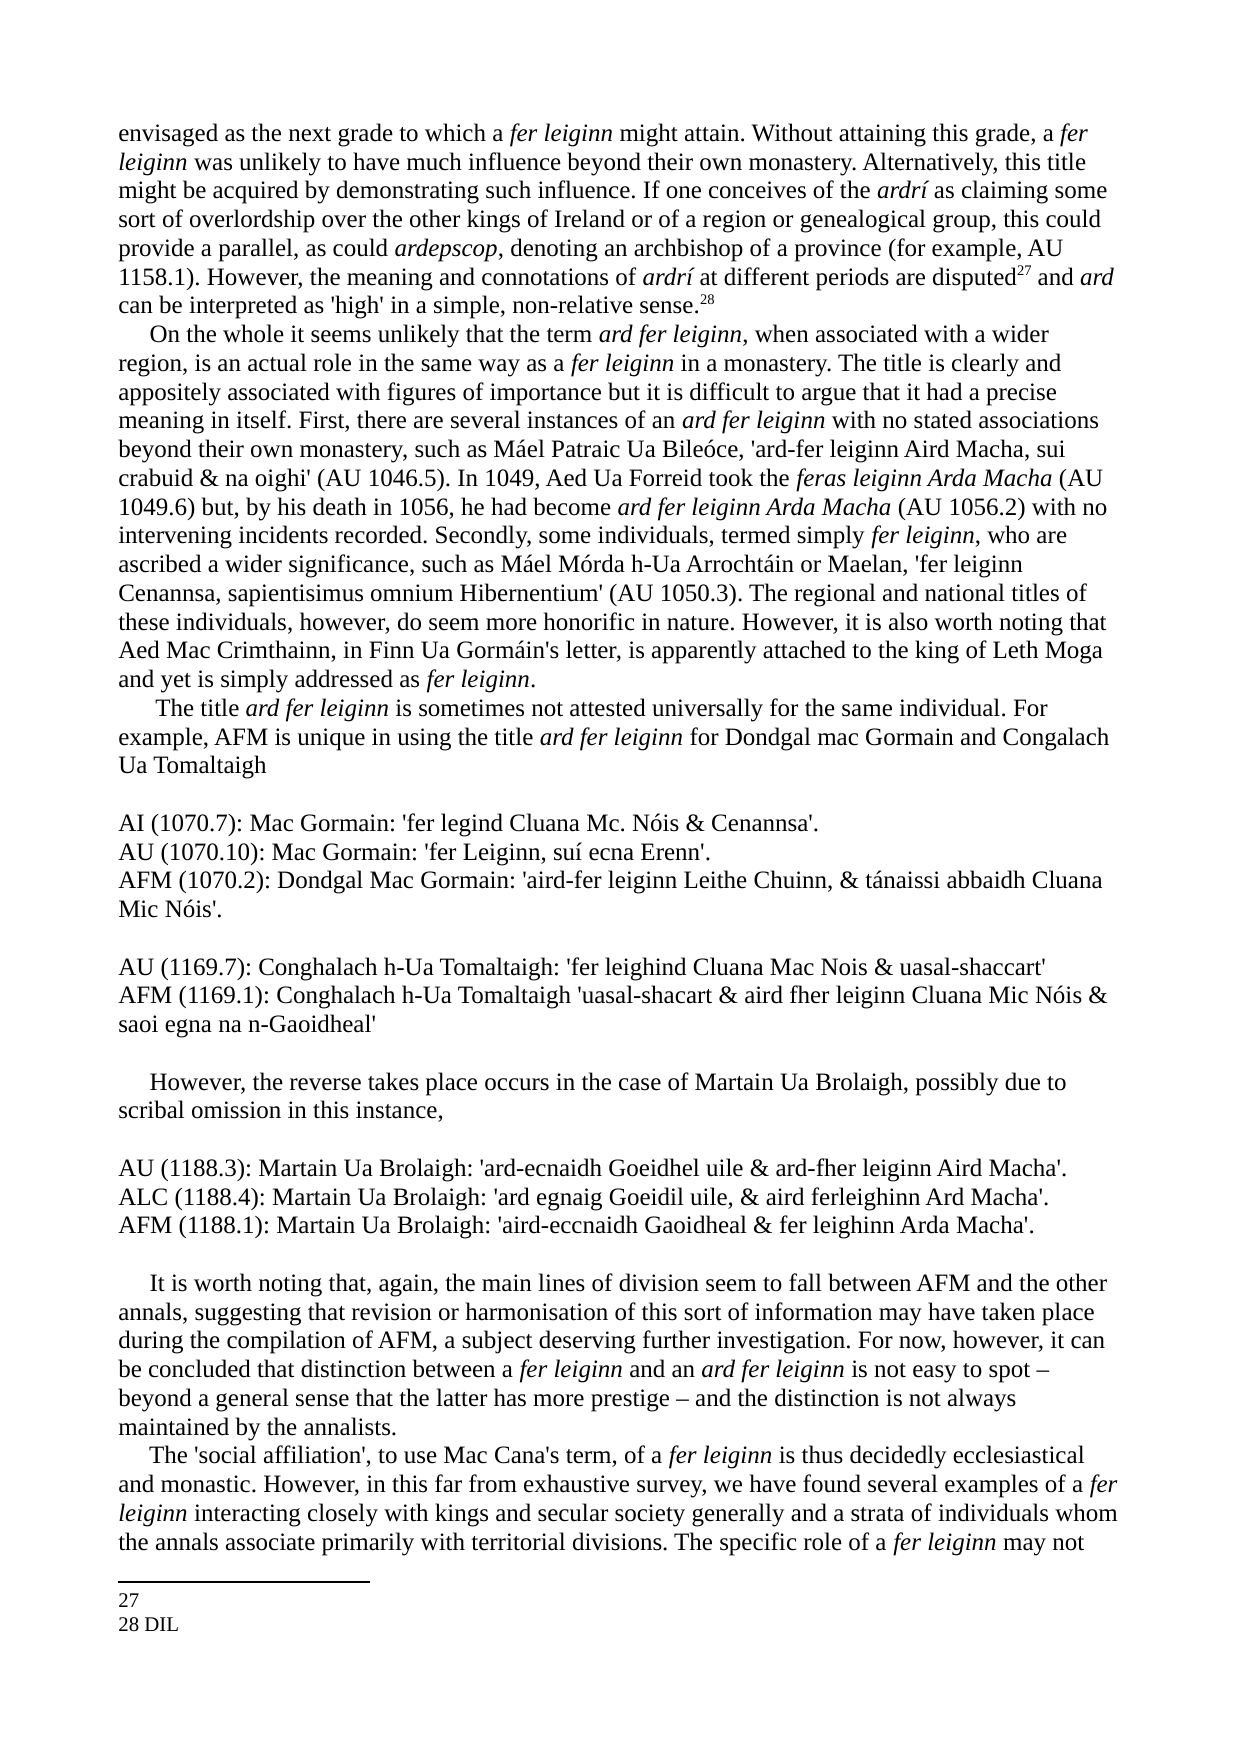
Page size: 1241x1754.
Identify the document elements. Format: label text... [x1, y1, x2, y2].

text AU (1070.10): Mac Gormain: 'fer Leiginn, suí ecna Erenn'. [118, 837, 1122, 866]
text It is worth noting that, again, the main lines of division seem to fall between AFM and the other annals, suggesting that revision or harmonisation of this sort of information may have taken place during the compilation of AFM, a subject deserving further investigation. For now, however, it can be concluded that distinction between a fer leiginn and an ard fer leiginn is not easy to spot ‒ beyond a general sense that the latter has more prestige ‒ and the distinction is not always maintained by the annalists. [118, 1268, 1122, 1441]
text AU (1188.3): Martain Ua Brolaigh: 'ard-ecnaidh Goeidhel uile & ard-fher leiginn Aird Macha'. [118, 1153, 1122, 1182]
text AU (1169.7): Conghalach h-Ua Tomaltaigh: 'fer leighind Cluana Mac Nois & uasal-shaccart' [118, 952, 1122, 981]
text AFM (1169.1): Conghalach h-Ua Tomaltaigh 'uasal-shacart & aird fher leiginn Cluana Mic Nóis & saoi egna na n-Gaoidheal' [118, 981, 1122, 1038]
text envisaged as the next grade to which a fer leiginn might attain. Without attaining this grade, a fer leiginn was unlikely to have much influence beyond their own monastery. Alternatively, this title might be acquired by demonstrating such influence. If one conceives of the ardrí as claiming some sort of overlordship over the other kings of Ireland or of a region or genealogical group, this could provide a parallel, as could ardepscop, denoting an archbishop of a province (for example, AU 1158.1). However, the meaning and connotations of ardrí at different periods are disputed and ard can be interpreted as 'high' in a simple, non-relative sense. [118, 118, 1122, 319]
text However, the reverse takes place occurs in the case of Martain Ua Brolaigh, possibly due to scribal omission in this instance, [118, 1067, 1122, 1124]
text The 'social affiliation', to use Mac Cana's term, of a fer leiginn is thus decidedly ecclesiastical and monastic. However, in this far from exhaustive survey, we have found several examples of a fer leiginn interacting closely with kings and secular society generally and a strata of individuals whom the annals associate primarily with territorial divisions. The specific role of a fer leiginn may not [118, 1441, 1122, 1556]
text On the whole it seems unlikely that the term ard fer leiginn, when associated with a wider region, is an actual role in the same way as a fer leiginn in a monastery. The title is clearly and appositely associated with figures of importance but it is difficult to argue that it had a precise meaning in itself. First, there are several instances of an ard fer leiginn with no stated associations beyond their own monastery, such as Máel Patraic Ua Bileóce, 'ard-fer leiginn Aird Macha, sui crabuid & na oighi' (AU 1046.5). In 1049, Aed Ua Forreid took the feras leiginn Arda Macha (AU 1049.6) but, by his death in 1056, he had become ard fer leiginn Arda Macha (AU 1056.2) with no intervening incidents recorded. Secondly, some individuals, termed simply fer leiginn, who are ascribed a wider significance, such as Máel Mórda h-Ua Arrochtáin or Maelan, 'fer leiginn Cenannsa, sapientisimus omnium Hibernentium' (AU 1050.3). The regional and national titles of these individuals, however, do seem more honorific in nature. However, it is also worth noting that Aed Mac Crimthainn, in Finn Ua Gormáin's letter, is apparently attached to the king of Leth Moga and yet is simply addressed as fer leiginn. [118, 319, 1122, 693]
text The title ard fer leiginn is sometimes not attested universally for the same individual. For example, AFM is unique in using the title ard fer leiginn for Dondgal mac Gormain and Congalach Ua Tomaltaigh [118, 693, 1122, 779]
text ALC (1188.4): Martain Ua Brolaigh: 'ard egnaig Goeidil uile, & aird ferleighinn Ard Macha'. [118, 1182, 1122, 1211]
text AFM (1070.2): Dondgal Mac Gormain: 'aird-fer leiginn Leithe Chuinn, & tánaissi abbaidh Cluana Mic Nóis'. [118, 866, 1122, 923]
text AI (1070.7): Mac Gormain: 'fer legind Cluana Mc. Nóis & Cenannsa'. [118, 808, 1122, 837]
text AFM (1188.1): Martain Ua Brolaigh: 'aird-eccnaidh Gaoidheal & fer leighinn Arda Macha'. [118, 1211, 1122, 1239]
text DIL [118, 1612, 1122, 1636]
